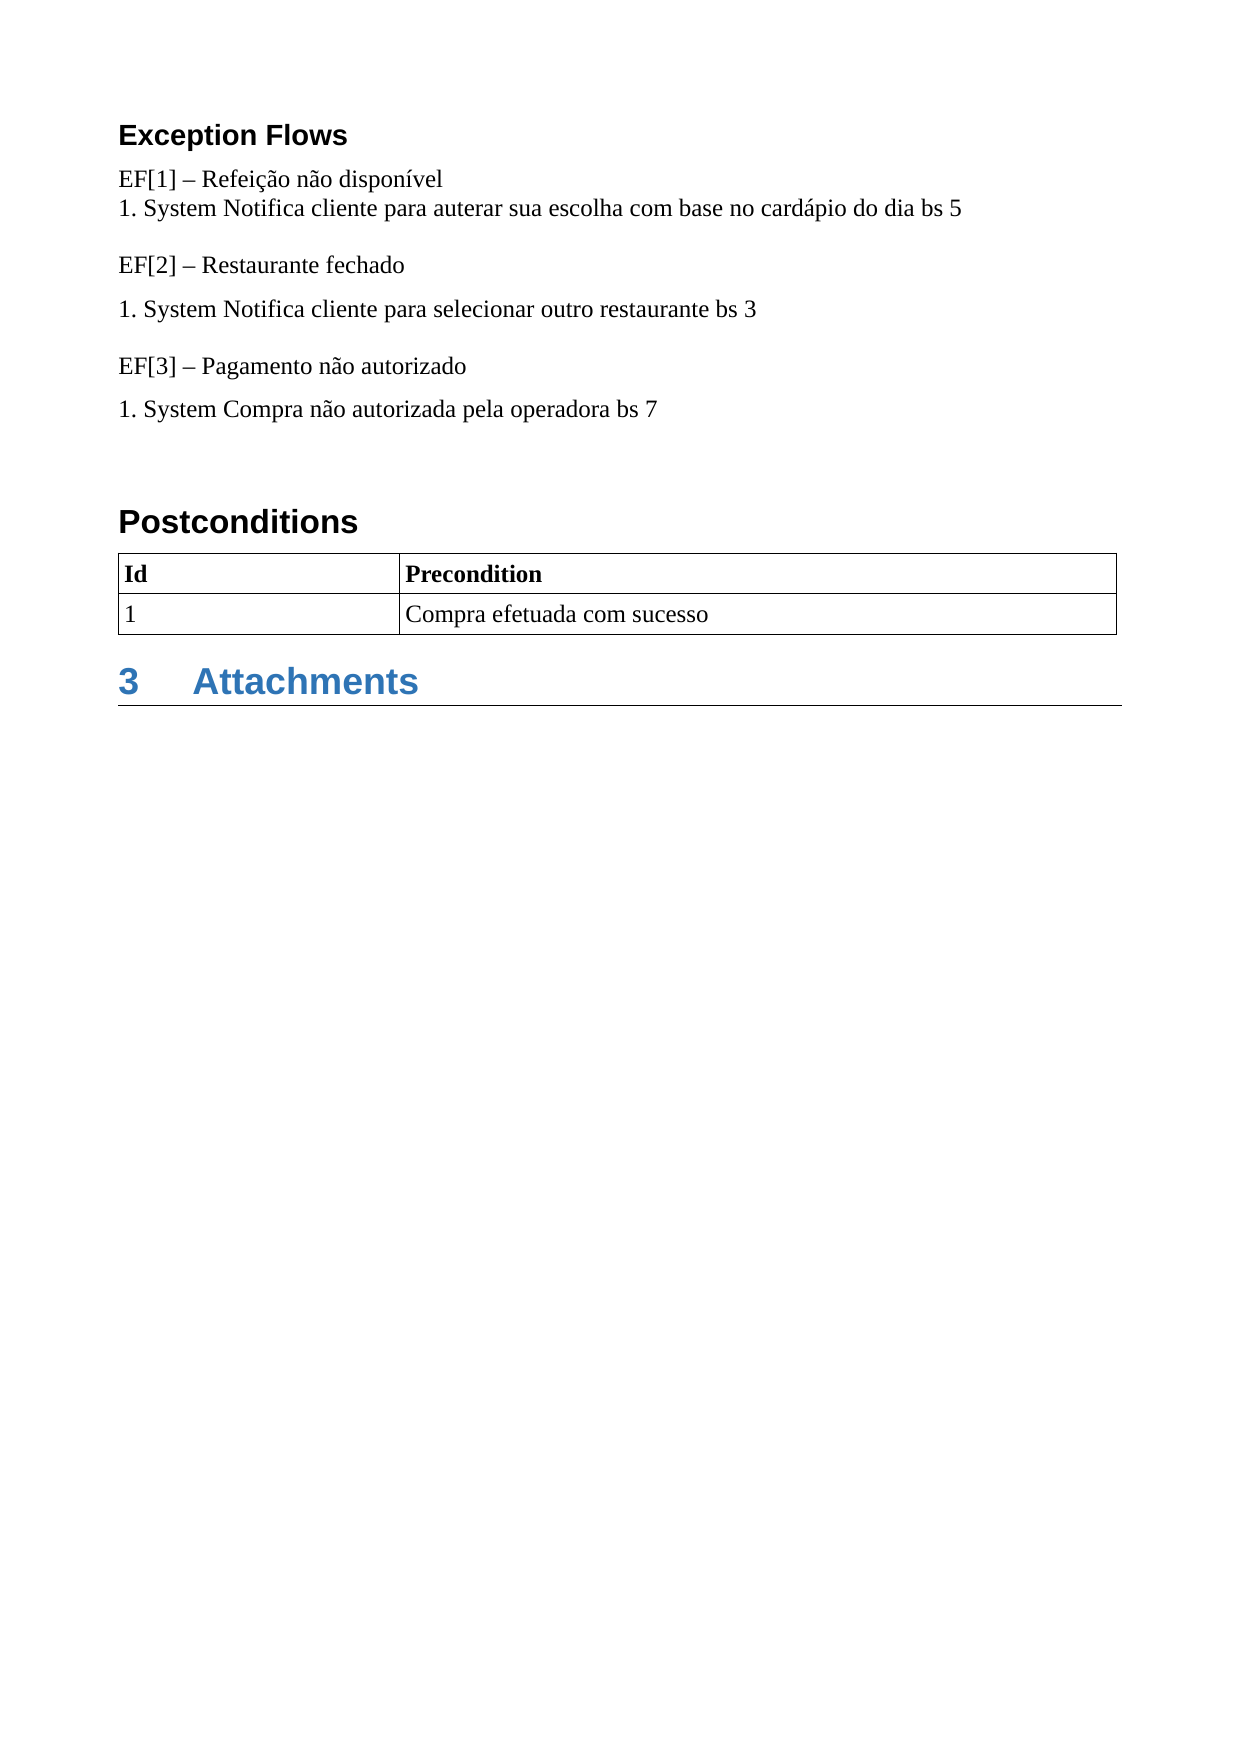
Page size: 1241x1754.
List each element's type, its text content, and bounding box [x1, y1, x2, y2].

subtitle Attachments [118, 659, 1122, 705]
text 1. System Notifica cliente para auterar sua escolha com base no cardápio do dia bs 5 [118, 193, 1122, 222]
text EF[3] – Pagamento não autorizado [118, 351, 1122, 380]
table_header Id [119, 554, 399, 593]
text 1. System Notifica cliente para selecionar outro restaurante bs 3 [118, 294, 1122, 322]
text EF[1] – Refeição não disponível [118, 164, 1122, 193]
subtitle Postconditions [118, 502, 1122, 540]
text EF[2] – Restaurante fechado [118, 250, 1122, 279]
table_cell 1 [119, 594, 399, 634]
table_cell Compra efetuada com sucesso [400, 594, 1116, 634]
subtitle Exception Flows [118, 118, 1122, 152]
text 1. System Compra não autorizada pela operadora bs 7 [118, 394, 1122, 423]
table_header Precondition [400, 554, 1116, 593]
